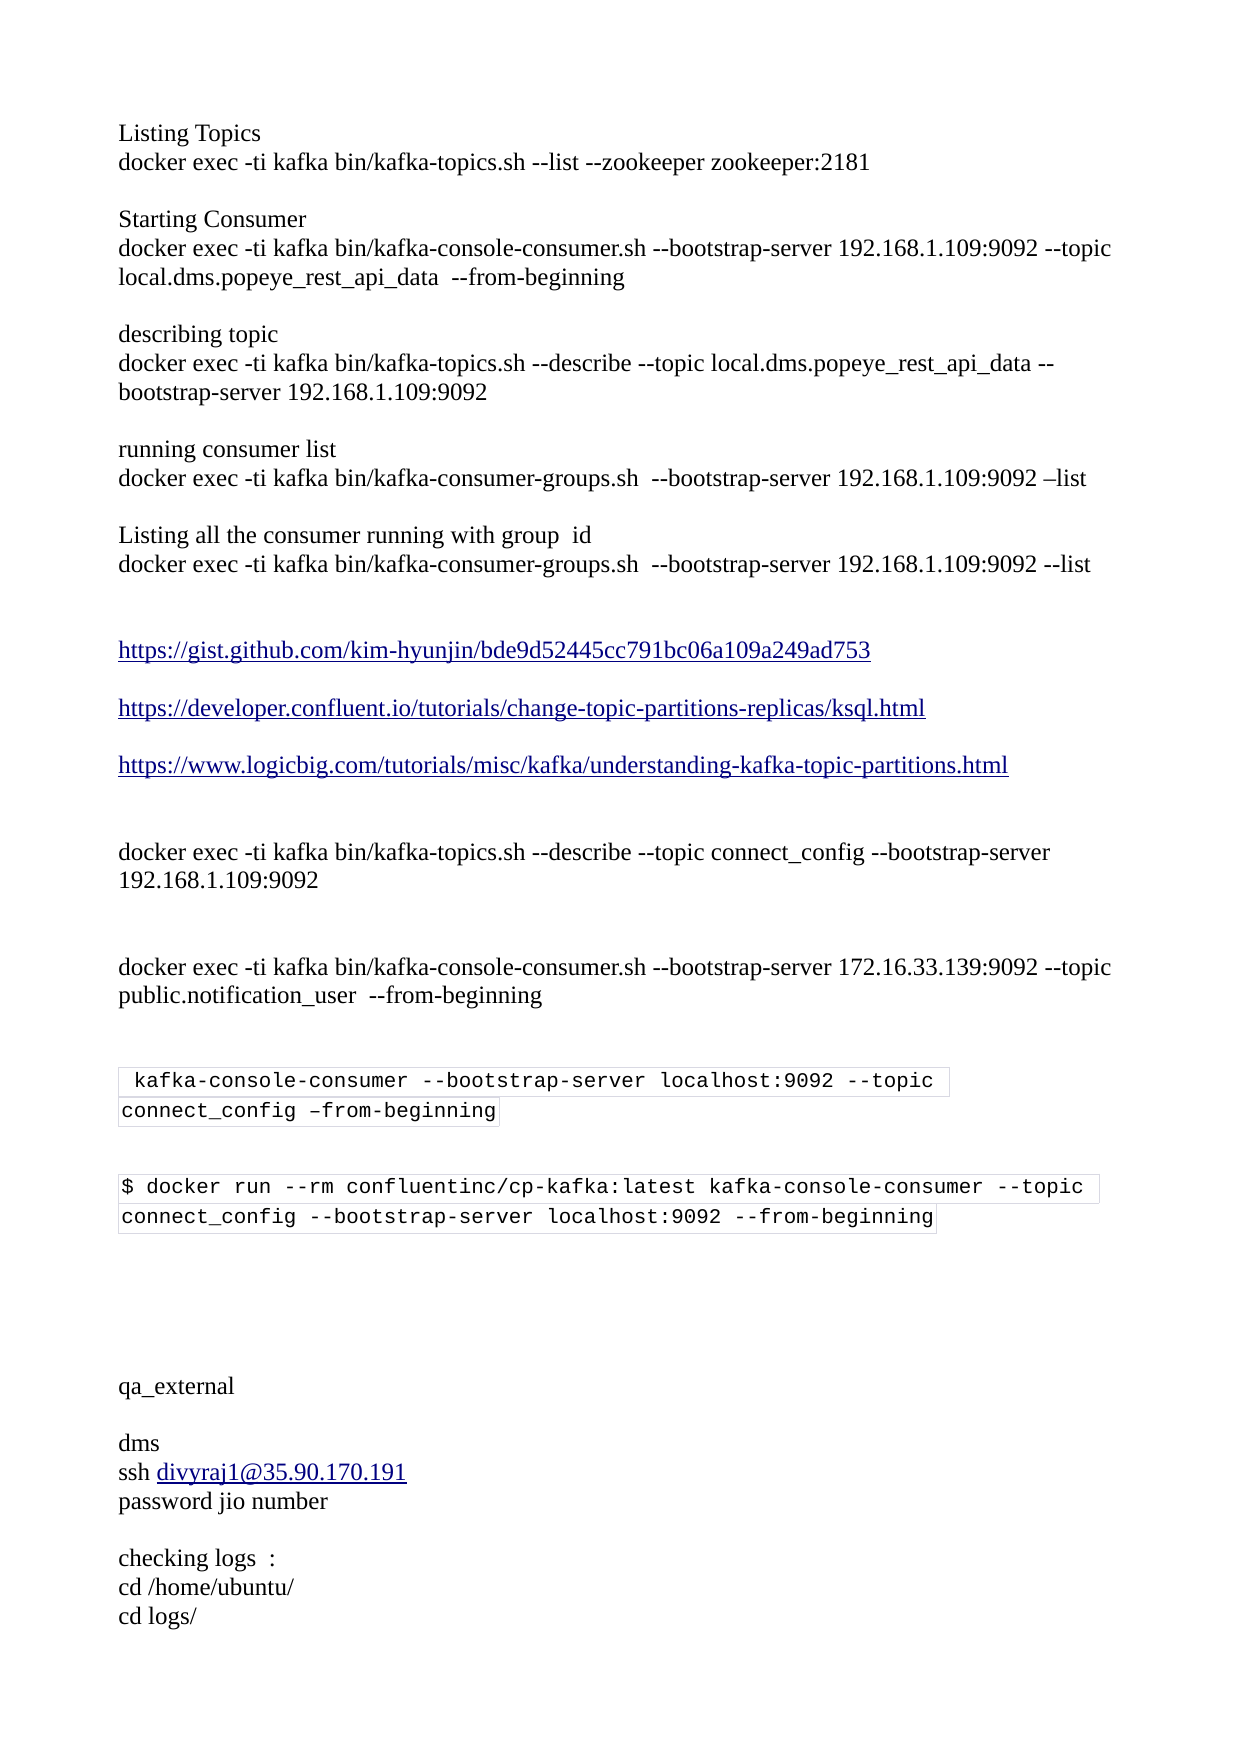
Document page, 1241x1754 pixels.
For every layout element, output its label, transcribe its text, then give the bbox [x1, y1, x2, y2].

text cd logs/ [118, 1601, 1122, 1630]
text Listing all the consumer running with group id [118, 521, 1122, 549]
text docker exec -ti kafka bin/kafka-topics.sh --describe --topic local.dms.popeye_rest_api_data --bootstrap-server 192.168.1.109:9092 [118, 348, 1122, 406]
text docker exec -ti kafka bin/kafka-consumer-groups.sh --bootstrap-server 192.168.1.109:9092 –list [118, 463, 1122, 492]
text describing topic [118, 319, 1122, 348]
text running consumer list [118, 434, 1122, 463]
text qa_external [118, 1371, 1122, 1400]
text $ docker run --rm confluentinc/cp-kafka:latest kafka-console-consumer --topic connect_config --bootstrap-server localhost:9092 --from-beginning [119, 1204, 936, 1233]
text Starting Consumer [118, 204, 1122, 233]
text kafka-console-consumer --bootstrap-server localhost:9092 --topic connect_config –from-beginning [119, 1098, 499, 1126]
text dms [118, 1428, 1122, 1457]
text https://developer.confluent.io/tutorials/change-topic-partitions-replicas/ksql.html [118, 693, 1122, 722]
text docker exec -ti kafka bin/kafka-consumer-groups.sh --bootstrap-server 192.168.1.109:9092 --list [118, 549, 1122, 578]
text docker exec -ti kafka bin/kafka-topics.sh --list --zookeeper zookeeper:2181 [118, 147, 1122, 176]
text docker exec -ti kafka bin/kafka-console-consumer.sh --bootstrap-server 172.16.33.139:9092 --topic public.notification_user --from-beginning [118, 952, 1122, 1009]
text $ docker run --rm confluentinc/cp-kafka:latest kafka-console-consumer --topic connect_config --bootstrap-server localhost:9092 --from-beginning [119, 1175, 1099, 1203]
text password jio number [118, 1486, 1122, 1515]
text $ docker run --rm confluentinc/cp-kafka:latest kafka-console-consumer --topic connect_config --bootstrap-server localhost:9092 --from-beginning [937, 1173, 1122, 1233]
text ssh divyraj1@35.90.170.191 [118, 1457, 1122, 1486]
text kafka-console-consumer --bootstrap-server localhost:9092 --topic connect_config –from-beginning [119, 1068, 949, 1096]
text docker exec -ti kafka bin/kafka-console-consumer.sh --bootstrap-server 192.168.1.109:9092 --topic local.dms.popeye_rest_api_data --from-beginning [118, 233, 1122, 291]
text docker exec -ti kafka bin/kafka-topics.sh --describe --topic connect_config --bootstrap-server 192.168.1.109:9092 [118, 837, 1122, 894]
text https://gist.github.com/kim-hyunjin/bde9d52445cc791bc06a109a249ad753 [118, 636, 1122, 664]
text cd /home/ubuntu/ [118, 1572, 1122, 1601]
text checking logs : [118, 1543, 1122, 1572]
text https://www.logicbig.com/tutorials/misc/kafka/understanding-kafka-topic-partitions.html [118, 751, 1122, 779]
text kafka-console-consumer --bootstrap-server localhost:9092 --topic connect_config –from-beginning [500, 1067, 1122, 1126]
text Listing Topics [118, 118, 1122, 147]
